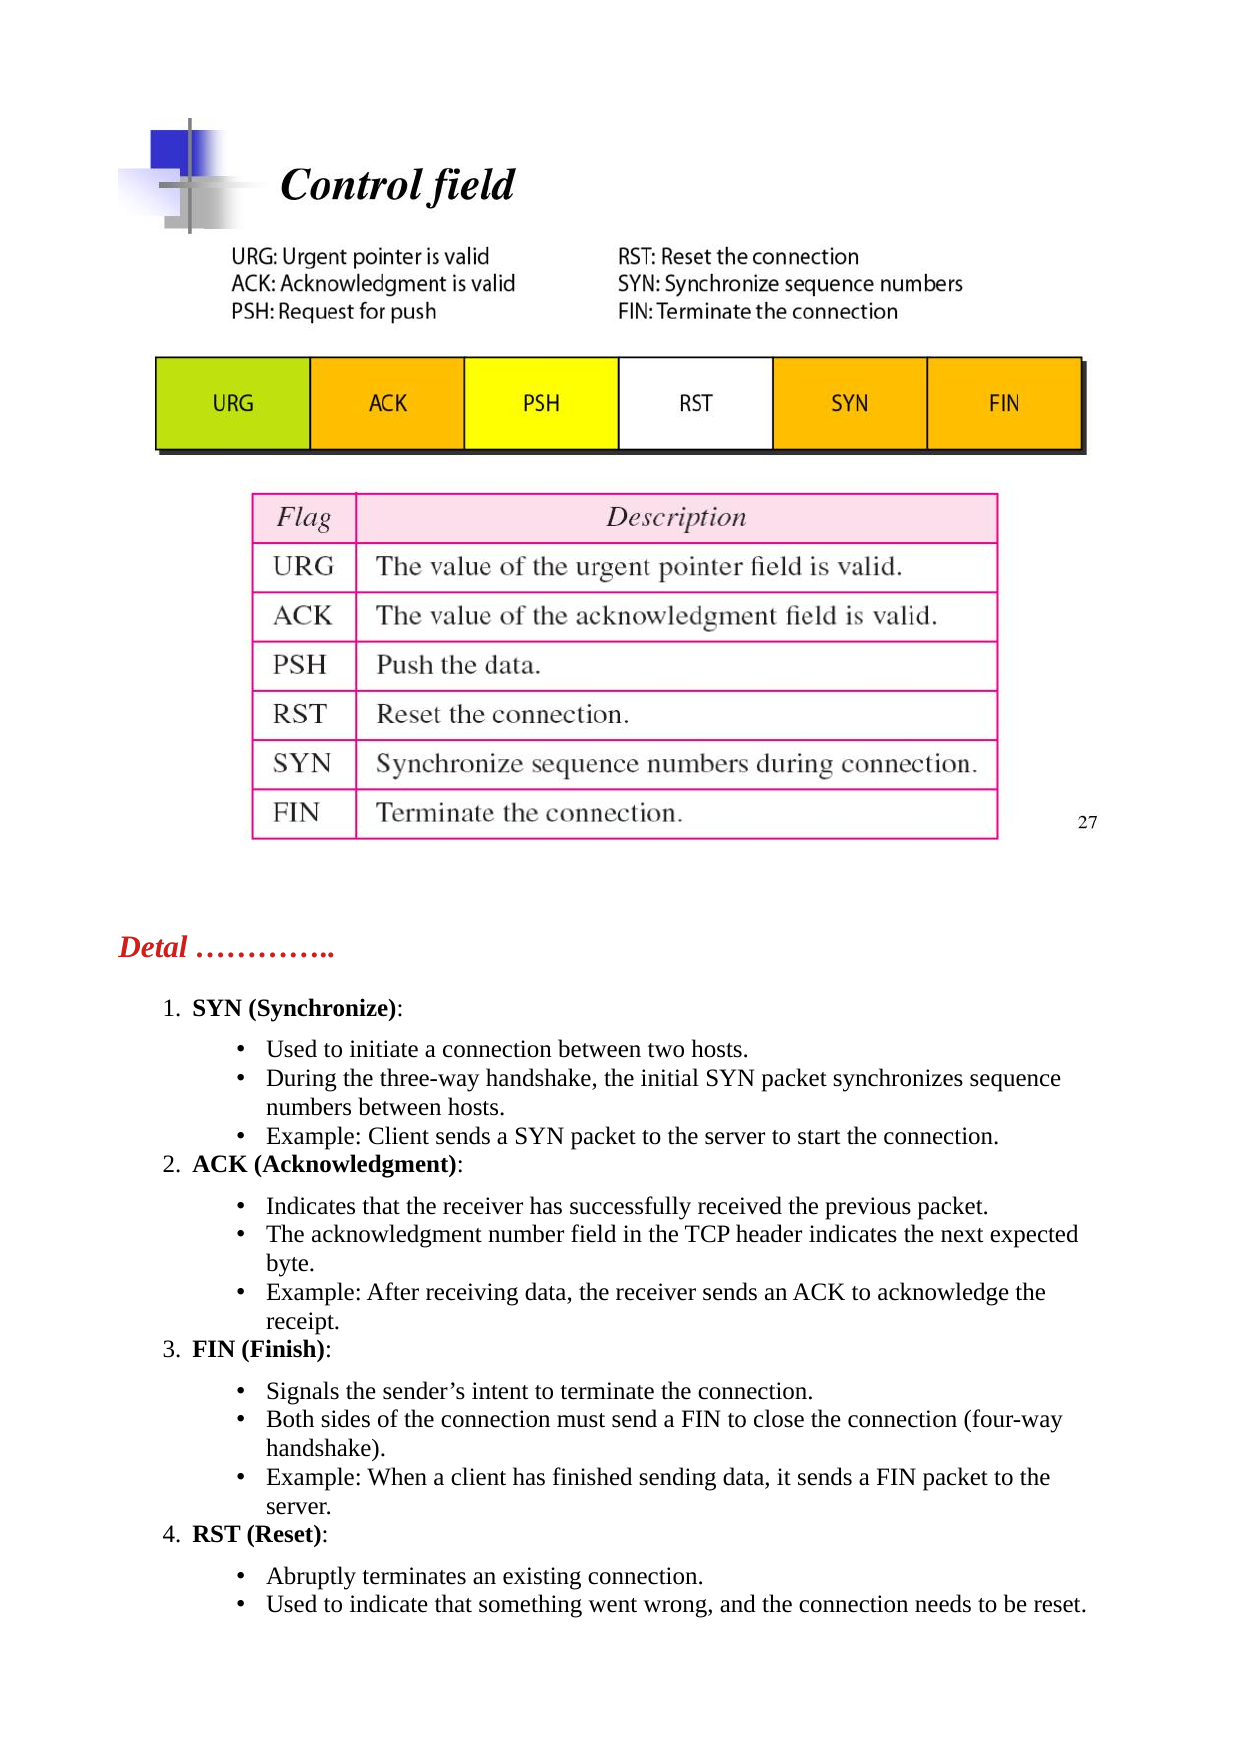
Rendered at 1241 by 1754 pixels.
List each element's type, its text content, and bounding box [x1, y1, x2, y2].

list RST (Reset): [162, 1519, 1122, 1548]
list Used to indicate that something went wrong, and the connection needs to be reset. [236, 1589, 1122, 1618]
list SYN (Synchronize): [162, 993, 1122, 1022]
list The acknowledgment number field in the TCP header indicates the next expected byte. [236, 1219, 1122, 1277]
list FIN (Finish): [162, 1334, 1122, 1363]
picture [118, 118, 1123, 871]
list Indicates that the receiver has successfully received the previous packet. [236, 1191, 1122, 1219]
list Example: When a client has finished sending data, it sends a FIN packet to the server. [236, 1462, 1122, 1519]
list Used to initiate a connection between two hosts. [236, 1034, 1122, 1063]
text Detal ………….. [118, 928, 1122, 964]
list During the three-way handshake, the initial SYN packet synchronizes sequence numbers between hosts. [236, 1063, 1122, 1121]
list ACK (Acknowledgment): [162, 1149, 1122, 1178]
list Abruptly terminates an existing connection. [236, 1561, 1122, 1589]
list Both sides of the connection must send a FIN to close the connection (four-way handshake). [236, 1404, 1122, 1462]
list Signals the sender’s intent to terminate the connection. [236, 1376, 1122, 1404]
list Example: Client sends a SYN packet to the server to start the connection. [236, 1121, 1122, 1149]
list Example: After receiving data, the receiver sends an ACK to acknowledge the receipt. [236, 1277, 1122, 1334]
